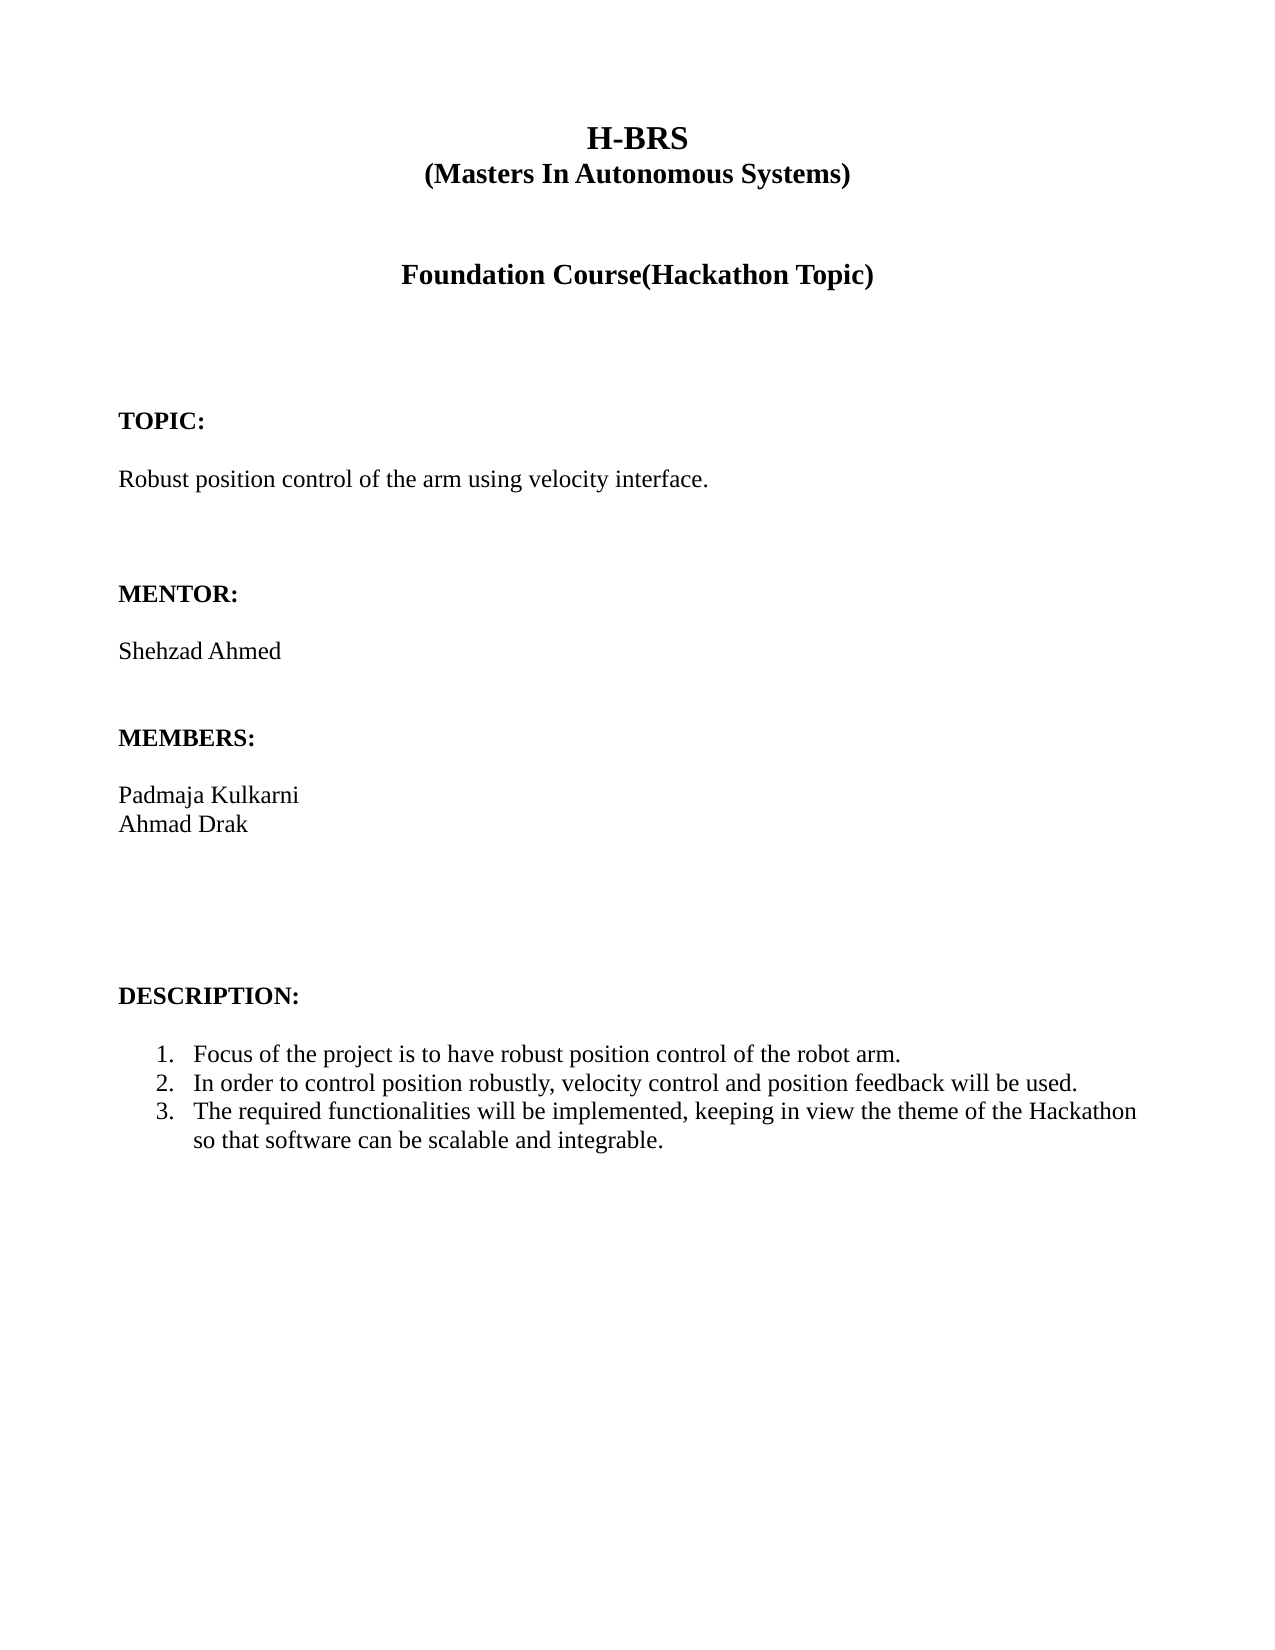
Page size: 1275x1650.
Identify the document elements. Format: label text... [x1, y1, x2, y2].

text MEMBERS: [118, 723, 1157, 751]
list In order to control position robustly, velocity control and position feedback will be used. [156, 1068, 1157, 1096]
text DESCRIPTION: [118, 981, 1157, 1010]
list The required functionalities will be implemented, keeping in view the theme of the Hackathon so that software can be scalable and integrable. [156, 1096, 1157, 1154]
text Ahmad Drak [118, 809, 1157, 838]
text Robust position control of the arm using velocity interface. [118, 464, 1157, 493]
list Focus of the project is to have robust position control of the robot arm. [156, 1039, 1157, 1068]
text TOPIC: [118, 406, 1157, 435]
text MENTOR: [118, 579, 1157, 608]
text Padmaja Kulkarni [118, 780, 1157, 809]
text Shehzad Ahmed [118, 636, 1157, 665]
